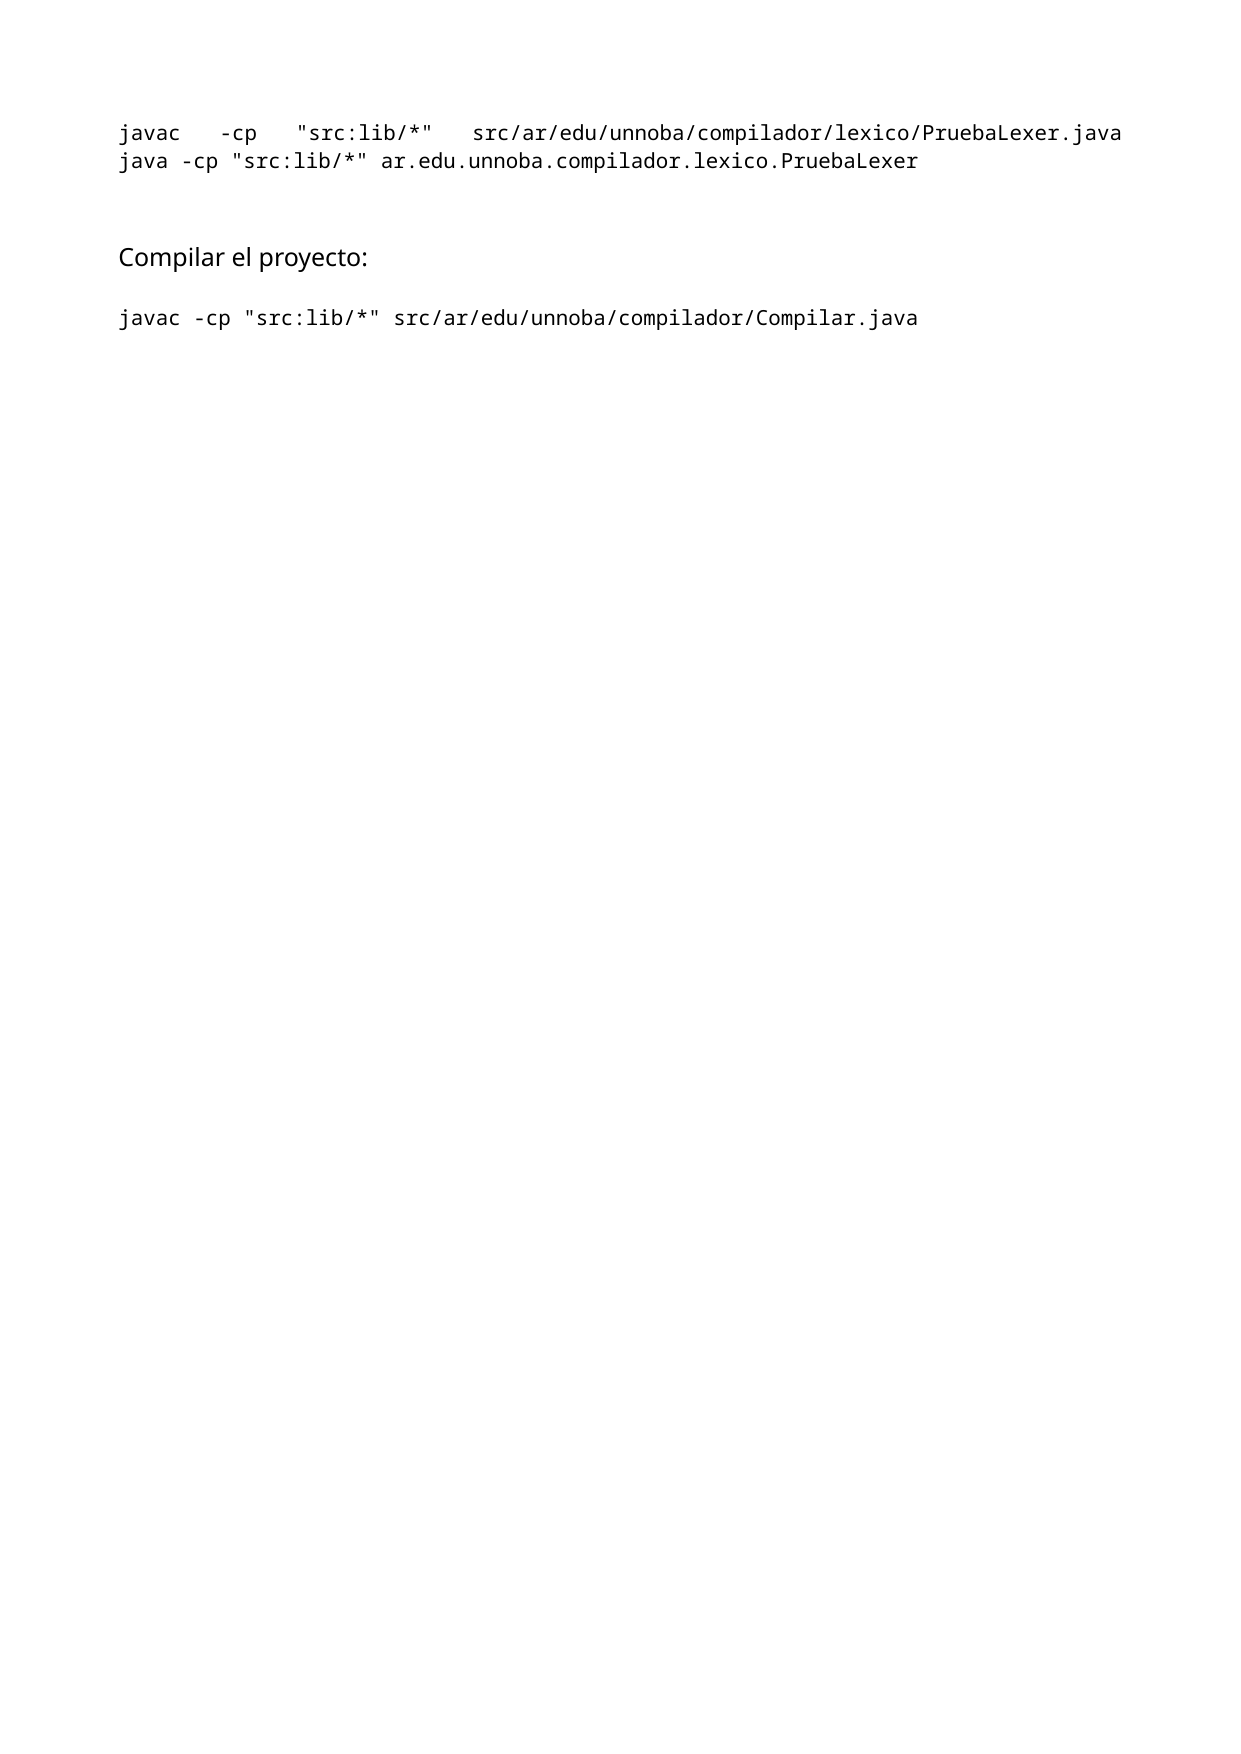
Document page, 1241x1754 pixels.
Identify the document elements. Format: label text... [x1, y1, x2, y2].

text javac -cp "src:lib/*" src/ar/edu/unnoba/compilador/lexico/PruebaLexer.java java -cp "src:lib/*" ar.edu.unnoba.compilador.lexico.PruebaLexer [118, 118, 1122, 175]
text Compilar el proyecto: [118, 239, 1122, 273]
text javac -cp "src:lib/*" src/ar/edu/unnoba/compilador/Compilar.java [118, 303, 1122, 332]
